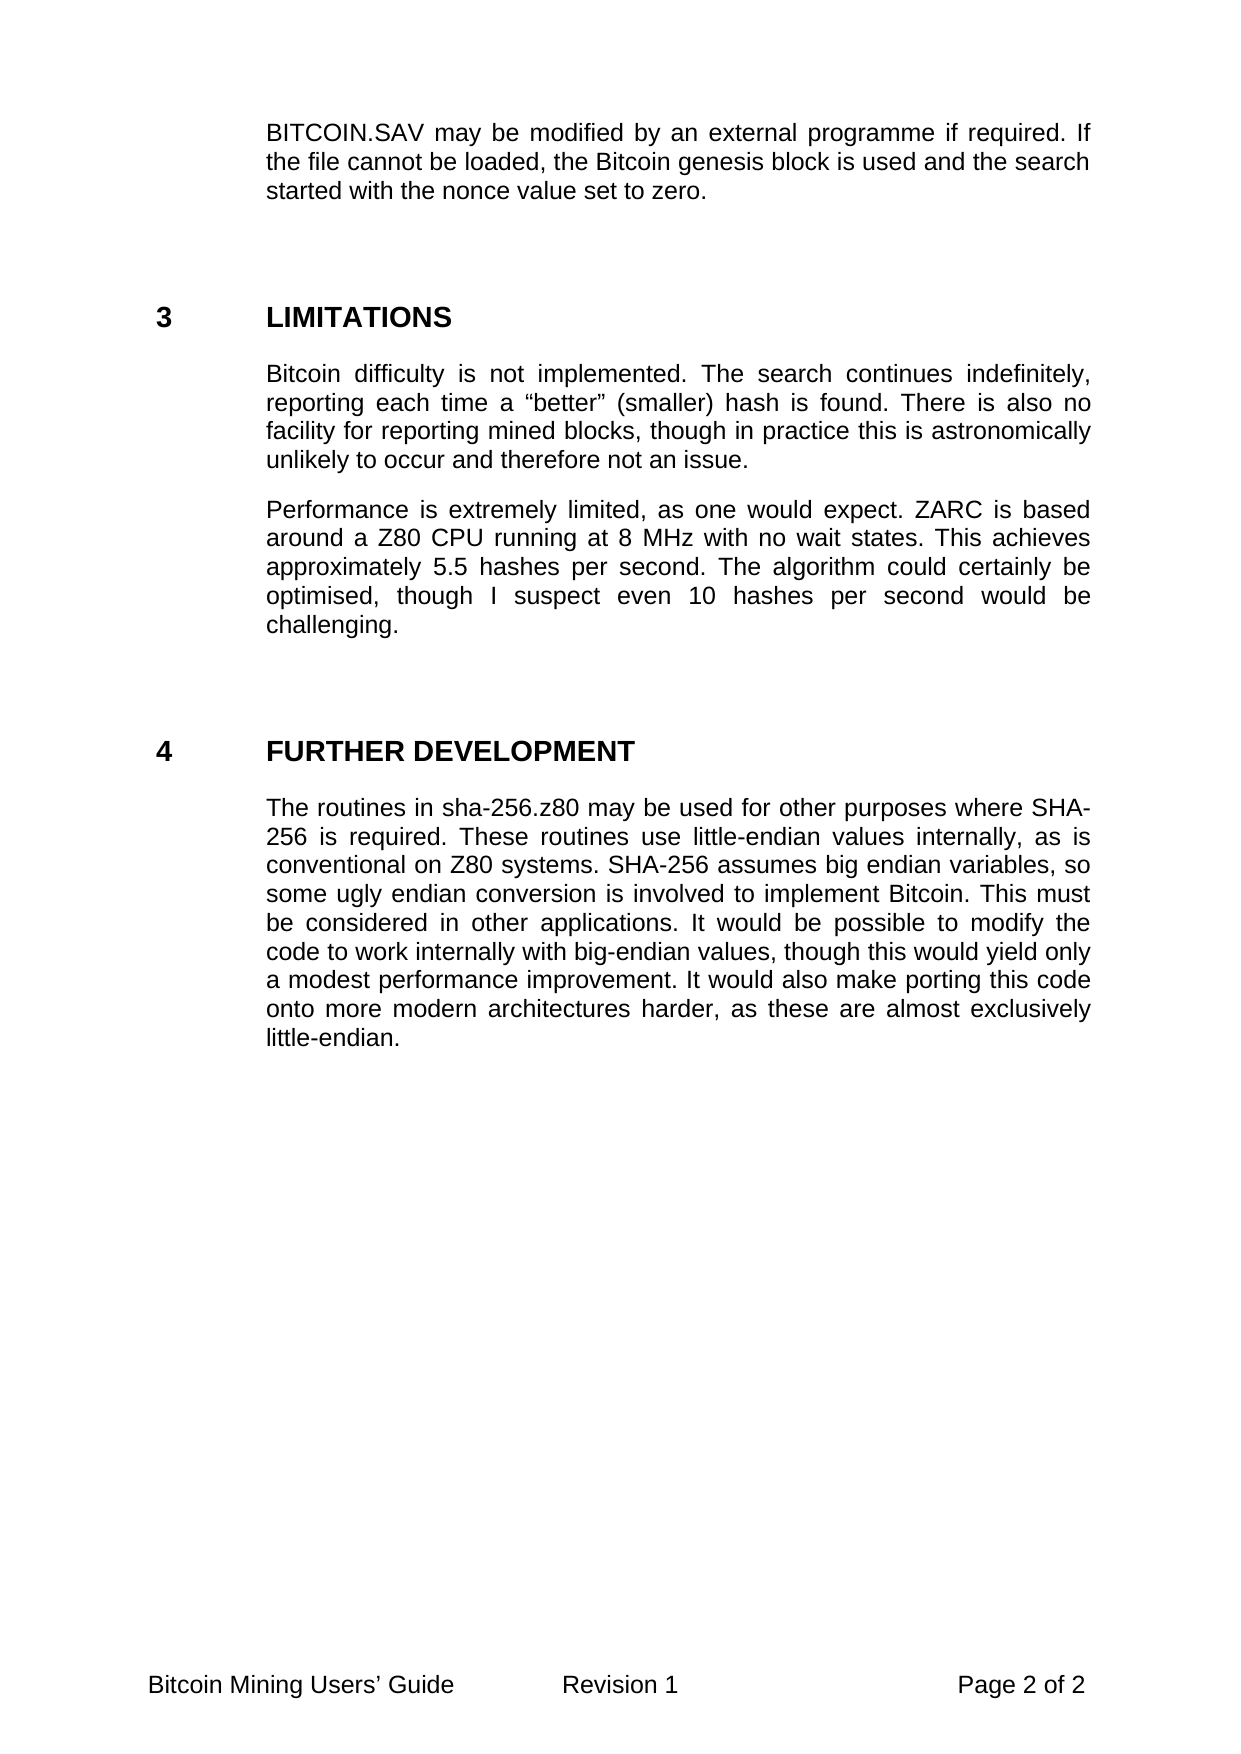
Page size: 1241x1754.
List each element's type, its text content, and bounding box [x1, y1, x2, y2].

text Bitcoin difficulty is not implemented. The search continues indefinitely, reporting each time a “better” (smaller) hash is found. There is also no facility for reporting mined blocks, though in practice this is astronomically unlikely to occur and therefore not an issue. [266, 359, 1092, 474]
text Performance is extremely limited, as one would expect. ZARC is based around a Z80 CPU running at 8 MHz with no wait states. This achieves approximately 5.5 hashes per second. The algorithm could certainly be optimised, though I suspect even 10 hashes per second would be challenging. [266, 494, 1092, 638]
text The routines in sha-256.z80 may be used for other purposes where SHA-256 is required. These routines use little-endian values internally, as is conventional on Z80 systems. SHA-256 assumes big endian variables, so some ugly endian conversion is involved to implement Bitcoin. This must be considered in other applications. It would be possible to modify the code to work internally with big-endian values, though this would yield only a modest performance improvement. It would also make porting this code onto more modern architectures harder, as these are almost exclusively little-endian. [266, 793, 1092, 1051]
subtitle Limitations [148, 300, 1092, 334]
subtitle Further Development [148, 734, 1092, 768]
text BITCOIN.SAV may be modified by an external programme if required. If the file cannot be loaded, the Bitcoin genesis block is used and the search started with the nonce value set to zero. [266, 118, 1092, 204]
